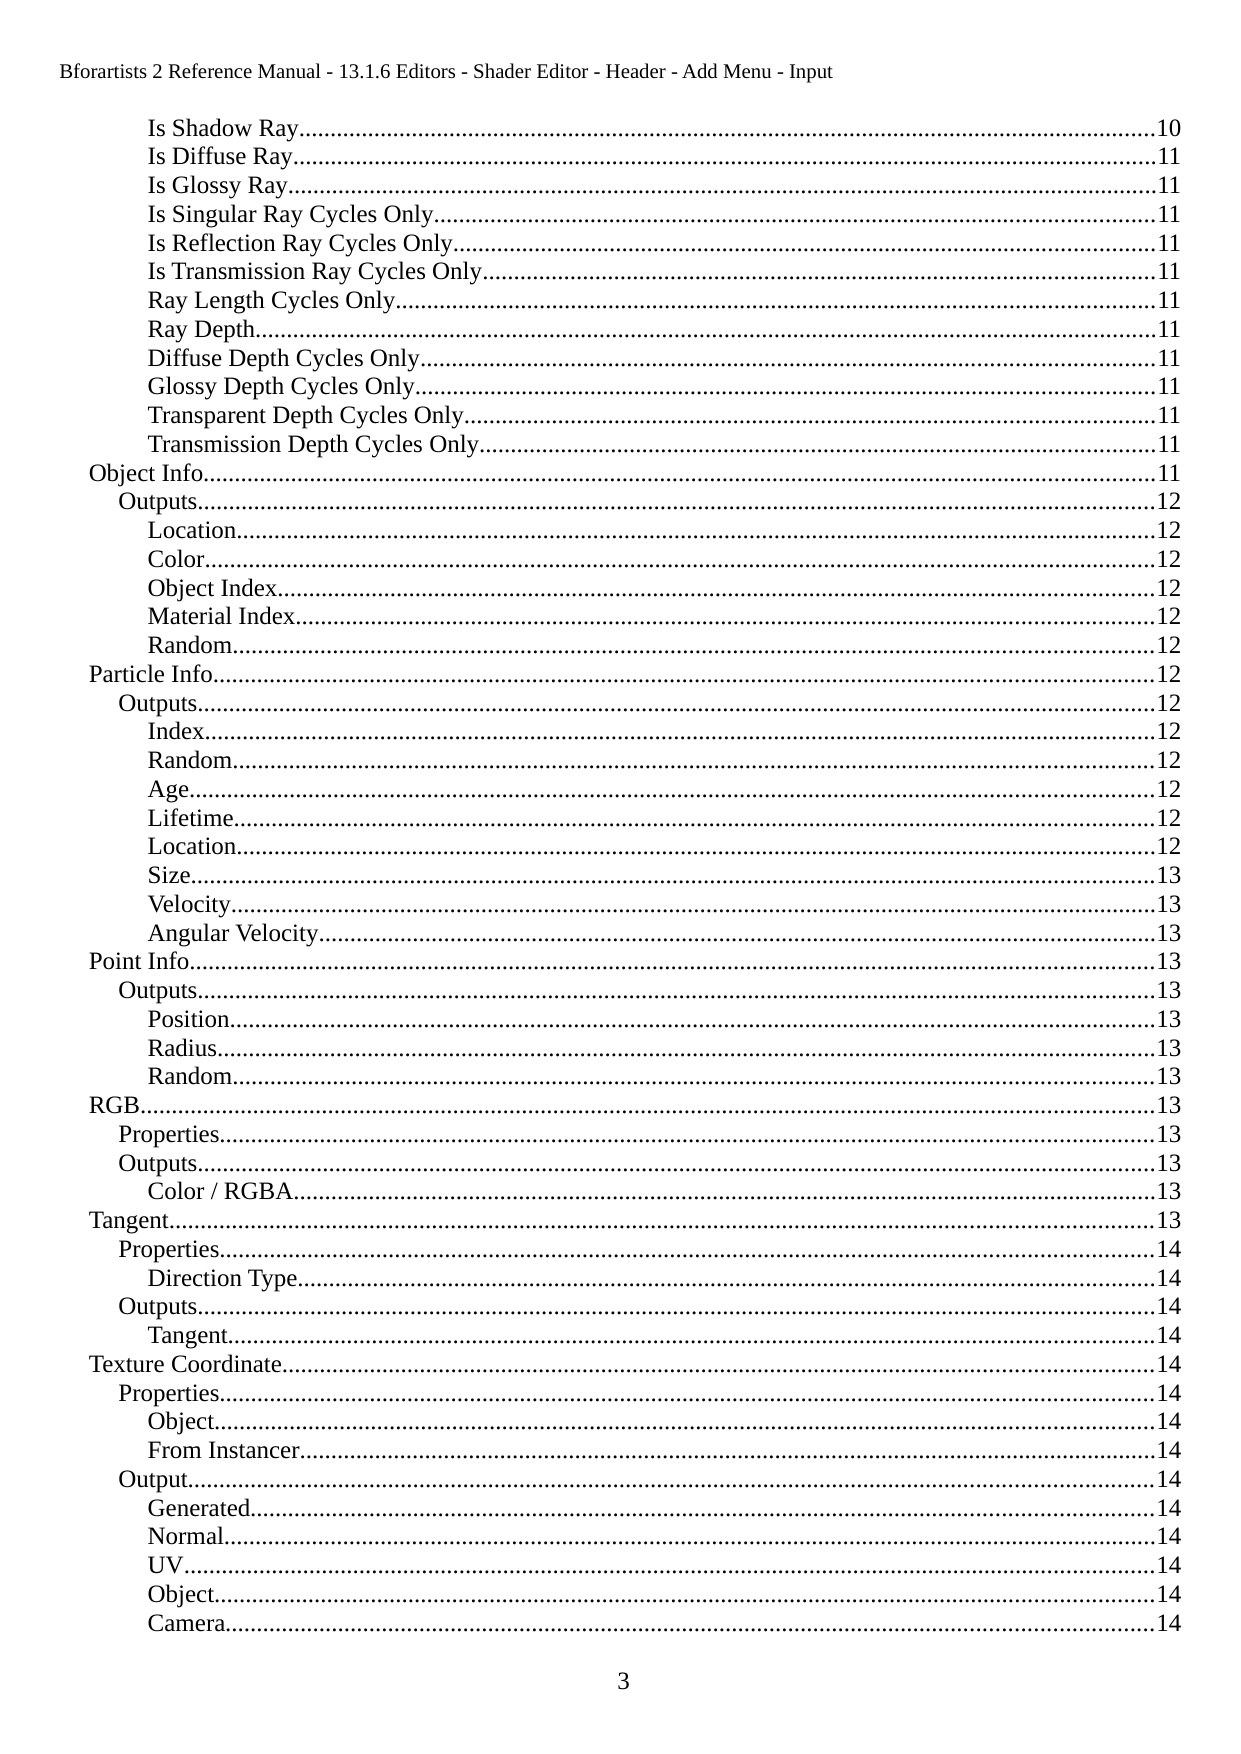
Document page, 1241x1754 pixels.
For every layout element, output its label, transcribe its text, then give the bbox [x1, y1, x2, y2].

text Lifetime 12 [147, 803, 1181, 831]
text Object 14 [147, 1406, 1181, 1435]
text Radius 13 [147, 1033, 1181, 1061]
text Color / RGBA 13 [147, 1176, 1181, 1205]
text Object Info 11 [88, 458, 1181, 486]
text Is Reflection Ray Cycles Only 11 [147, 228, 1181, 256]
text Ray Depth 11 [147, 314, 1181, 343]
text Direction Type 14 [147, 1263, 1181, 1291]
text Ray Length Cycles Only 11 [147, 285, 1181, 314]
text Random 12 [147, 745, 1181, 774]
text Normal 14 [147, 1521, 1181, 1550]
text Outputs 12 [118, 688, 1181, 716]
text From Instancer 14 [147, 1435, 1181, 1464]
text Random 13 [147, 1061, 1181, 1090]
text Velocity 13 [147, 889, 1181, 918]
text Size 13 [147, 860, 1181, 889]
text Camera 14 [147, 1608, 1181, 1636]
text Outputs 13 [118, 1148, 1181, 1176]
text Properties 14 [118, 1378, 1181, 1406]
text UV 14 [147, 1550, 1181, 1579]
text Transparent Depth Cycles Only 11 [147, 400, 1181, 429]
text Index 12 [147, 716, 1181, 745]
text Diffuse Depth Cycles Only 11 [147, 343, 1181, 371]
text Is Transmission Ray Cycles Only 11 [147, 256, 1181, 285]
text Outputs 13 [118, 975, 1181, 1004]
text Point Info 13 [88, 946, 1181, 975]
text Is Diffuse Ray 11 [147, 141, 1181, 170]
text Properties 14 [118, 1234, 1181, 1263]
text Properties 13 [118, 1119, 1181, 1148]
text Outputs 12 [118, 486, 1181, 515]
text Location 12 [147, 831, 1181, 860]
text Tangent 13 [88, 1205, 1181, 1234]
text Is Singular Ray Cycles Only 11 [147, 199, 1181, 228]
text Age 12 [147, 774, 1181, 803]
text Location 12 [147, 515, 1181, 544]
text Glossy Depth Cycles Only 11 [147, 371, 1181, 400]
text Is Shadow Ray 10 [147, 113, 1181, 141]
text Color 12 [147, 544, 1181, 573]
text Material Index 12 [147, 601, 1181, 630]
text Tangent 14 [147, 1320, 1181, 1349]
text Random 12 [147, 630, 1181, 659]
text Output 14 [118, 1464, 1181, 1493]
text Transmission Depth Cycles Only 11 [147, 429, 1181, 458]
text Position 13 [147, 1004, 1181, 1033]
text RGB 13 [88, 1090, 1181, 1119]
text Object Index 12 [147, 573, 1181, 601]
text Particle Info 12 [88, 659, 1181, 688]
text Object 14 [147, 1579, 1181, 1608]
text Angular Velocity 13 [147, 918, 1181, 946]
text Generated 14 [147, 1493, 1181, 1521]
text Is Glossy Ray 11 [147, 170, 1181, 199]
text Texture Coordinate 14 [88, 1349, 1181, 1378]
text Outputs 14 [118, 1291, 1181, 1320]
